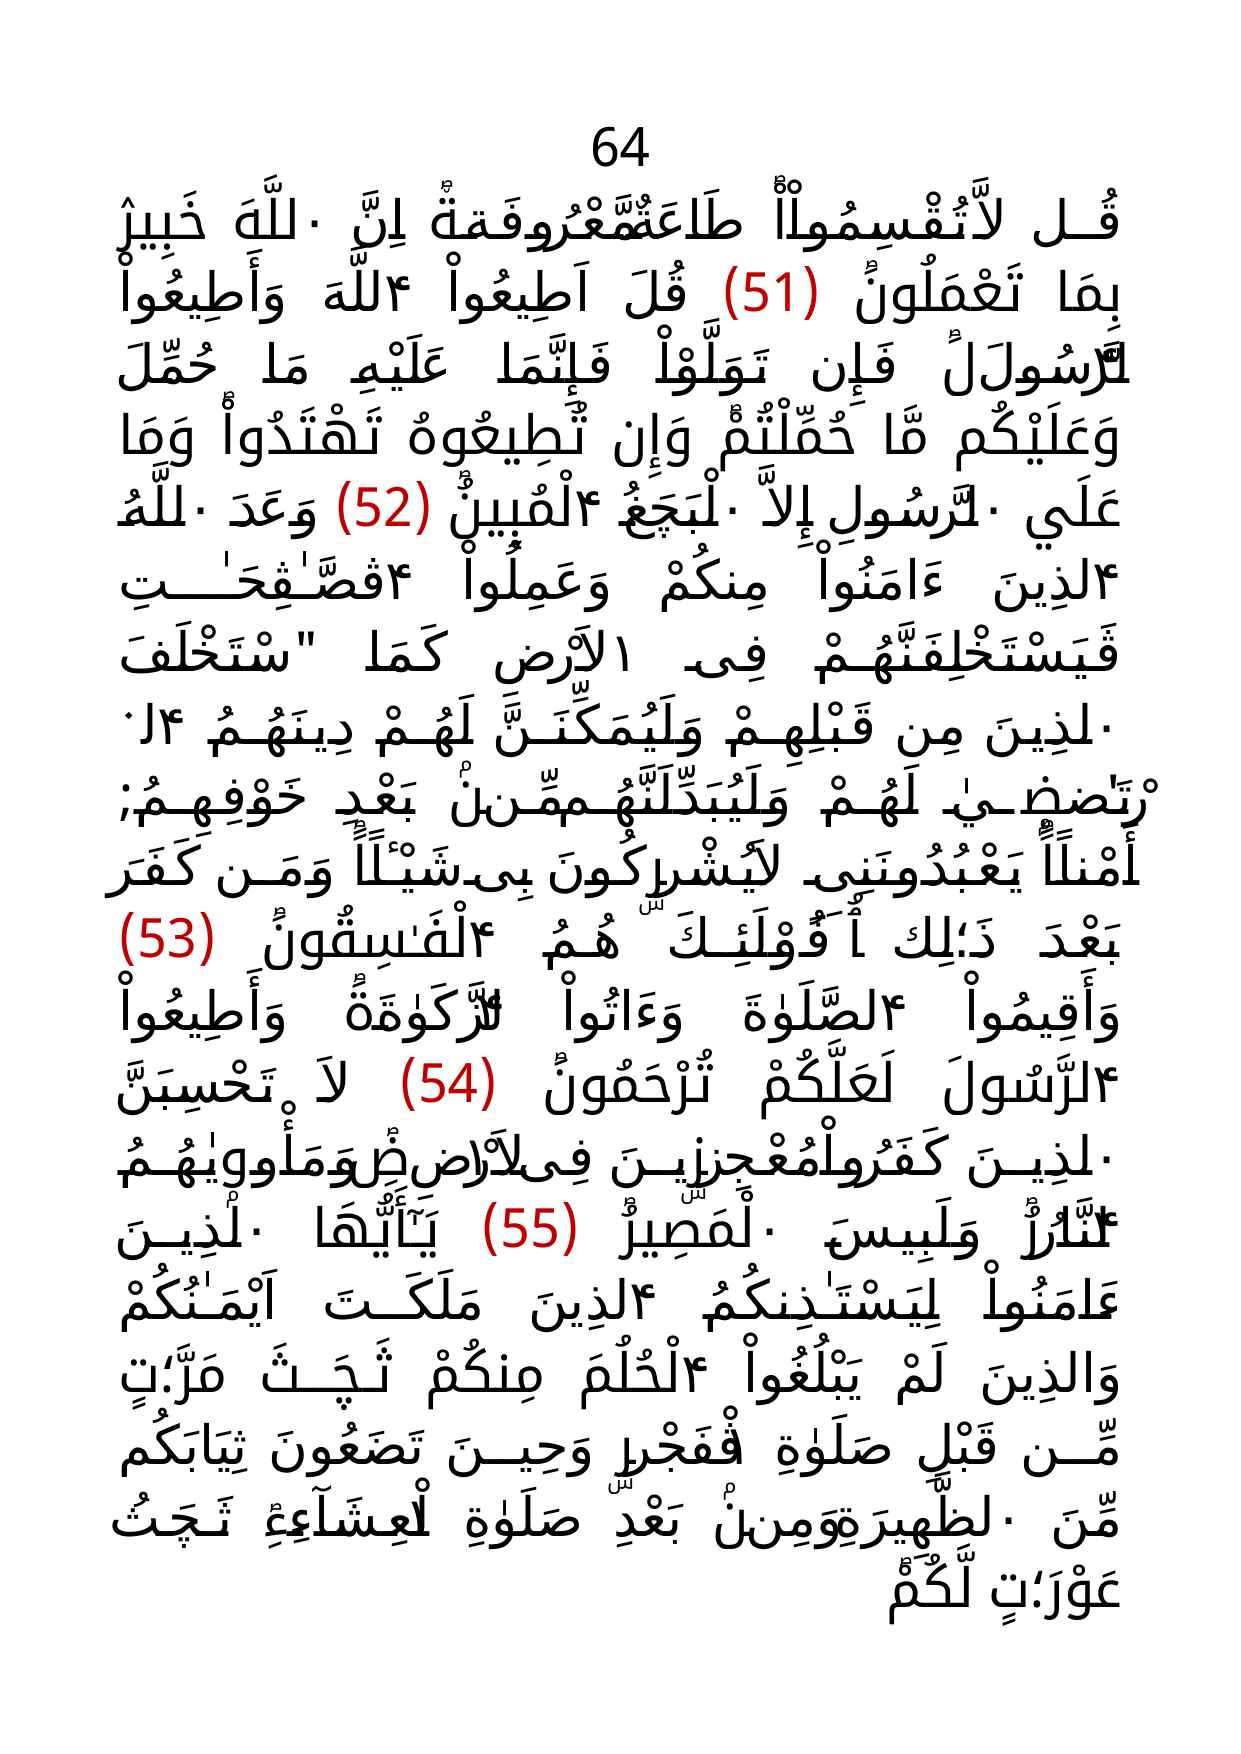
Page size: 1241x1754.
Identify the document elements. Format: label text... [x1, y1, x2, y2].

text 64 [118, 118, 1122, 189]
text قُــل لاَّ تُقْسِمُواْؐ طَاعَةٌ مَّعْرُوفَة٘ؐ اِنَّ ۰للَّهَ خَبِيرٛ بِمَا تَعْمَلُونَؐ (51) قُلَ اَطِيعُواْ ۴للَّهَ وَأَطِيعُواْ ۴لرَّسُولَؐ فَإِن تَوَلَّوْاْ فَإِنَّمَا عَلَيْهِ مَا حُمِّلَ وَعَلَيْكُم مَّا حُمِّلْتُمْؐ وَإِن تُطِيعُوهُ تَهْتَدُواْؐ وَمَا عَلَي ۰لرَّسُولِ إِلاَّ ۰لْبَچَغُ ۴لْمُبِينُؐ (52) وَعَدَ ۰للَّهُ ۴لذِينَ ءَامَنُواْ مِنكُمْ وَعَمِلُواْ ۴ڤصَّـٰڤِحَـٰـــتِ ڤَيَسْتَخْلِفَنَّهُمْ فِى ۱لاَرْضِ كَمَا "سْتَخْلَفَ ۰لذِينَ مِن قَبْلِهِمْ وَلَيُمَكِّنَــنَّ لَهُمْ دِينَهُمُ ۴ﻟ﮲ 'رْتَضۭــيٰ لَهُمْ وَلَيُبَدِّلَنَّهُم مِّـنۢ بَعْدِ خَوْفِهِمُ; أَمْناًؐ يَعْبُدُونَنِى لاَ يُشْرۣكُونَ بِى شَيْـٔاًؐ وَمَــن كَفَرَ بَعْدَ ذَ؛لِكَ فَٱُوْلَئِــكَ هُمُ ۴لْفَـٰسِقُونَؐ (53) وَأَقِيمُواْ ۴لصَّلَوٰةَ وَءَاتُواْ ۴لزَّكَوٰةَؐ وَأَطِيعُواْ ۴لرَّسُولَ لَعَلَّكُمْ تُرْحَمُونَؐ (54) لاَ تَحْسِبَنَّ ۰لذِيــنَ كَفَرُواْ مُعْجِزۣيــنَ فِى ۱لاَرْضِؐ وَمَأْوۭيٰهُمُ ۴لنَّارُؐ وَلَبِيسَ ۰لْمَصِيرُؐ (55) يَـٰٓأَيُّهَا ۰لذِيــنَ ءَامَنُواْ لِيَسْتَـٰذِنكُمُ ۴لذِينَ مَلَكَــتَ اَيْمَـٰنُكُمْ وَالذِينَ لَمْ يَبْلُغُواْ ۴لْحُلُمَ مِنكُمْ ثَـچَـــثَ مَرَّ؛تٍ مِّــن قَبْلِ صَلَوٰةِ ۱ڤْفَجْرۣ وَحِيــنَ تَضَعُونَ ثِيَابَكُم مِّنَ ۰لظَّهِيرَةِ وَمِنۢ بَعْدِ صَلَوٰةِ ۱لْعِشَآءِؐ ثَـچَـثُ عَوْرَ؛تٍ لَّكُمْؐ [118, 189, 1122, 1629]
